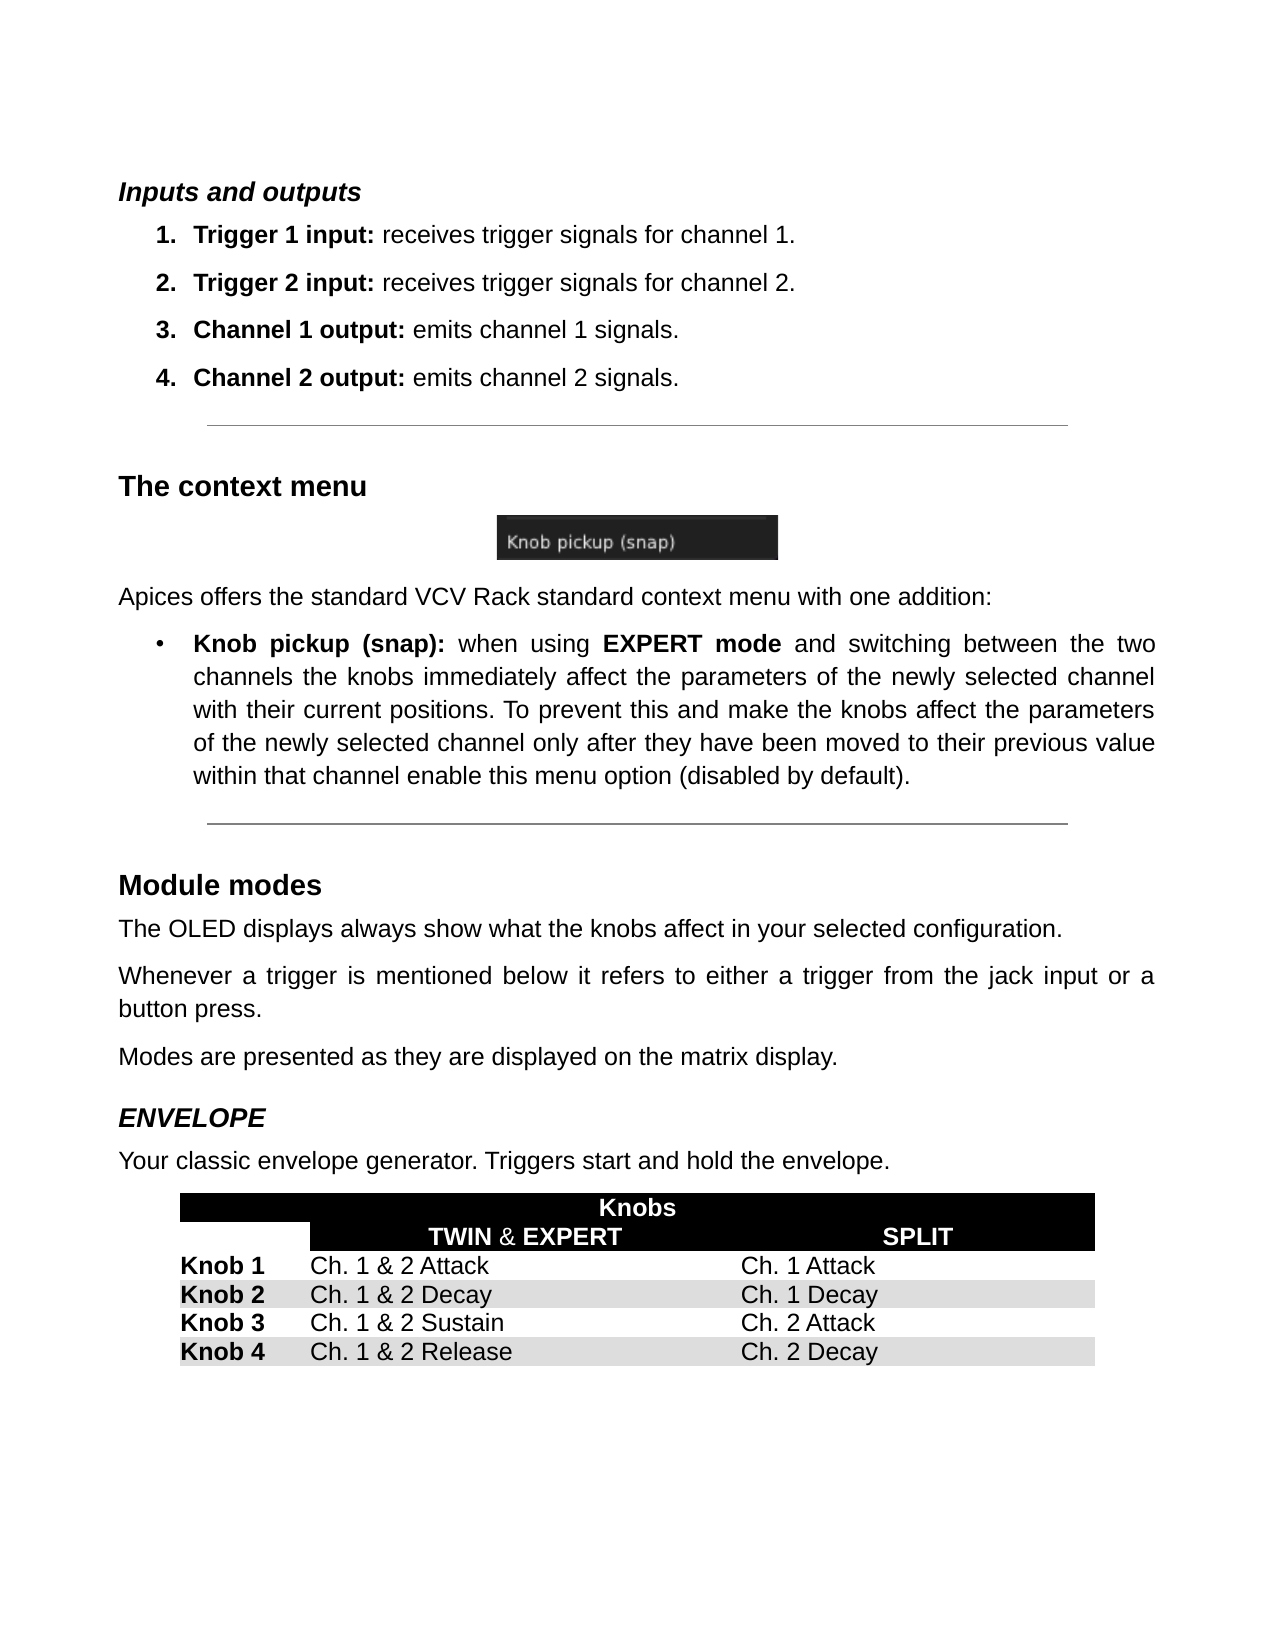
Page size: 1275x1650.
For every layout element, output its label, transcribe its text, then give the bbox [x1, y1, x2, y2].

list Channel 2 output: emits channel 2 signals. [156, 363, 1157, 392]
list Channel 1 output: emits channel 1 signals. [156, 315, 1157, 344]
subtitle The context menu [118, 469, 1157, 503]
table_cell Knob 3 [180, 1309, 310, 1337]
text Apices offers the standard VCV Rack standard context menu with one addition: [118, 515, 1157, 610]
subtitle ENVELOPE [118, 1102, 1157, 1133]
table_cell Ch. 2 Attack [741, 1309, 1095, 1337]
picture [496, 515, 779, 560]
subtitle Inputs and outputs [118, 176, 1157, 208]
text Whenever a trigger is mentioned below it refers to either a trigger from the jack input or a button press. [118, 961, 1157, 1023]
table_cell Ch. 1 & 2 Attack [310, 1251, 741, 1280]
table_cell Knob 1 [180, 1251, 310, 1280]
text Modes are presented as they are displayed on the matrix display. [118, 1042, 1157, 1071]
table_cell Ch. 1 & 2 Sustain [310, 1309, 741, 1337]
subtitle Module modes [118, 868, 1157, 901]
list Knob pickup (snap): when using EXPERT mode and switching between the two channels the knobs immediately affect the parameters of the newly selected channel with their current positions. To prevent this and make the knobs affect the parameters of the newly selected channel only after they have been moved to their previous value within that channel enable this menu option (disabled by default). [156, 629, 1157, 790]
list Trigger 1 input: receives trigger signals for channel 1. [156, 220, 1157, 249]
text The OLED displays always show what the knobs affect in your selected configuration. [118, 914, 1157, 942]
text Your classic envelope generator. Triggers start and hold the envelope. [118, 1146, 1157, 1174]
table_cell Ch. 1 Attack [741, 1251, 1095, 1280]
list Trigger 2 input: receives trigger signals for channel 2. [156, 268, 1157, 296]
